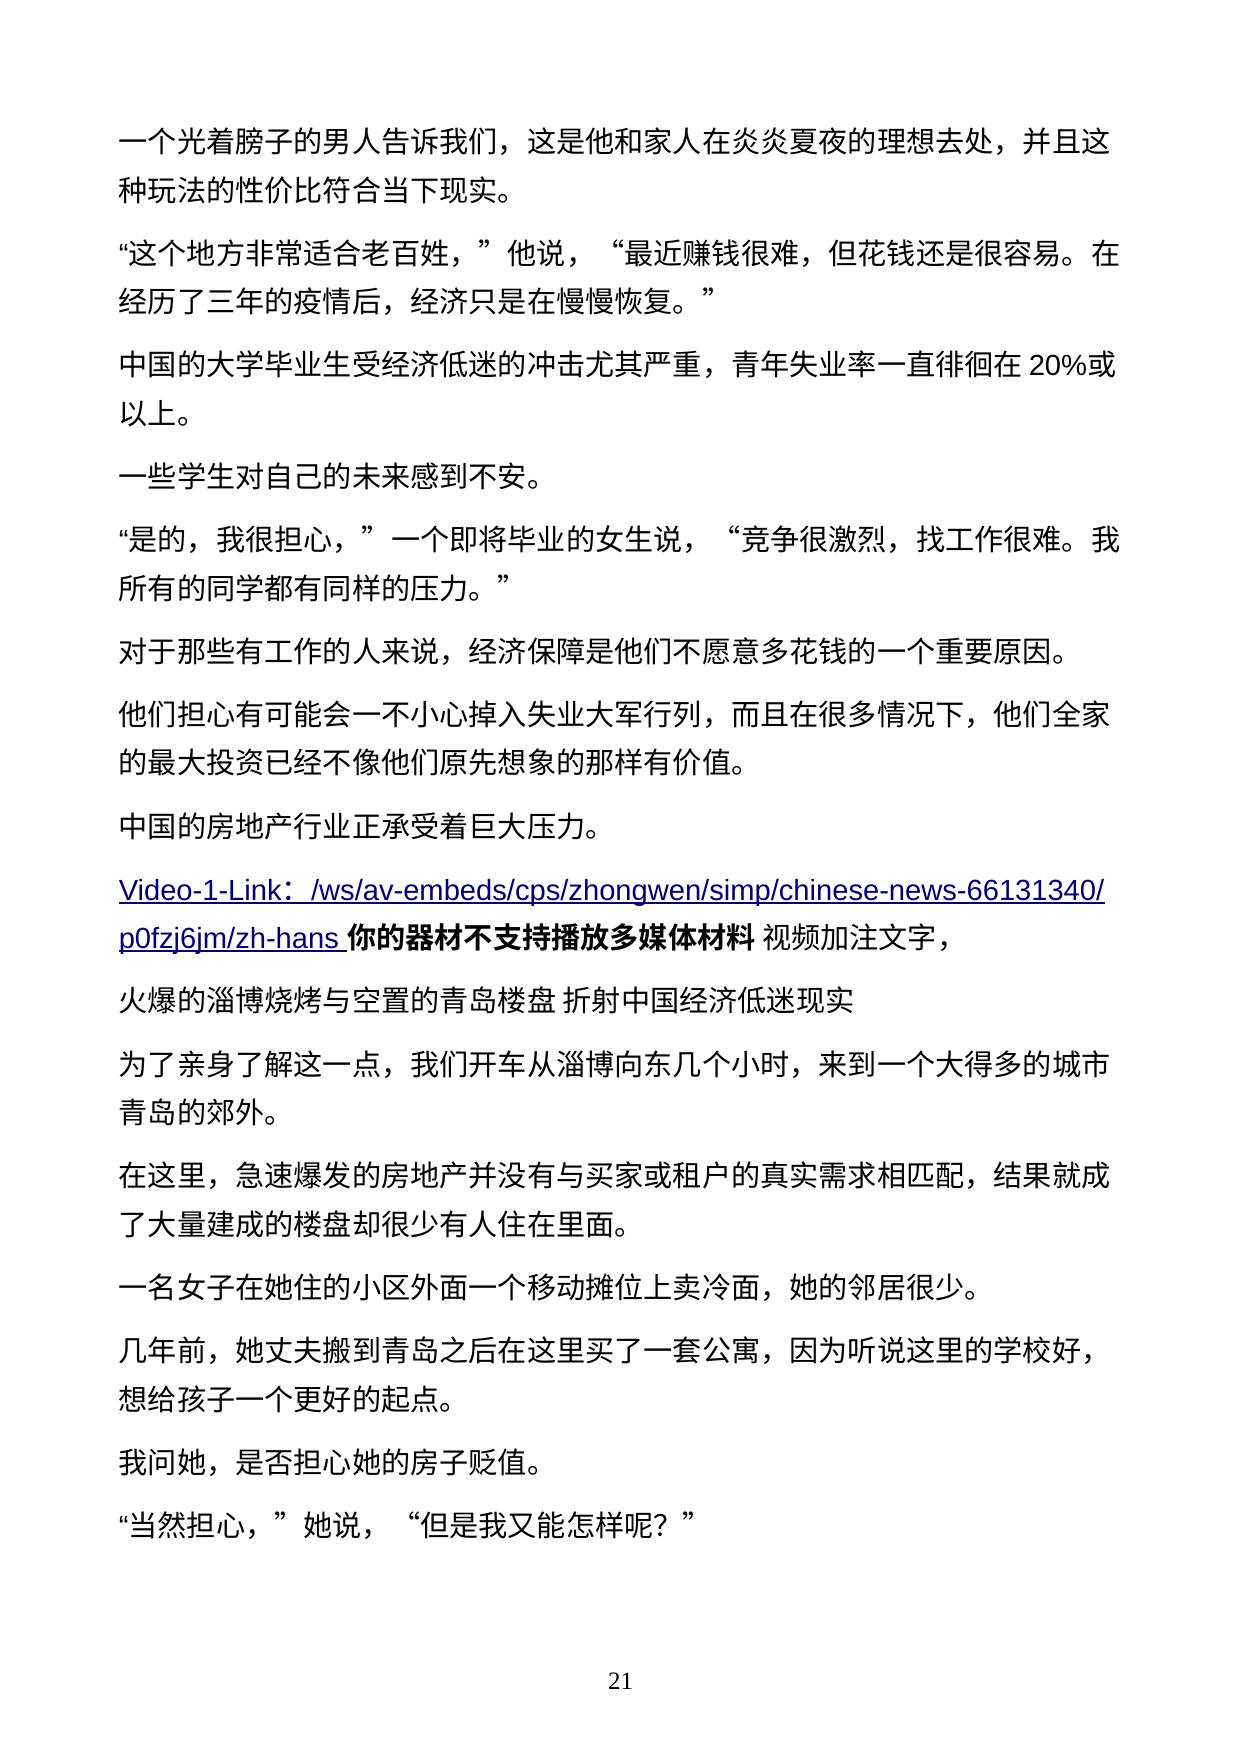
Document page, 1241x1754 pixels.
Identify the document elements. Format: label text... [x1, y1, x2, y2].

text 一名女子在她住的小区外面一个移动摊位上卖冷面，她的邻居很少。 [118, 1264, 1122, 1307]
text 在这里，急速爆发的房地产并没有与买家或租户的真实需求相匹配，结果就成了大量建成的楼盘却很少有人住在里面。 [118, 1153, 1122, 1243]
text 一些学生对自己的未来感到不安。 [118, 453, 1122, 496]
text 他们担心有可能会一不小心掉入失业大军行列，而且在很多情况下，他们全家的最大投资已经不像他们原先想象的那样有价值。 [118, 691, 1122, 782]
text Video-1-Link：/ws/av-embeds/cps/zhongwen/simp/chinese-news-66131340/p0fzj6jm/zh-hans 你的器材不支持播放多媒体材料 视频加注文字， [118, 866, 1122, 957]
text 一个光着膀子的男人告诉我们，这是他和家人在炎炎夏夜的理想去处，并且这种玩法的性价比符合当下现实。 [118, 118, 1122, 209]
text “这个地方非常适合老百姓，”他说，“最近赚钱很难，但花钱还是很容易。在经历了三年的疫情后，经济只是在慢慢恢复。” [118, 230, 1122, 321]
text “是的，我很担心，”一个即将毕业的女生说，“竞争很激烈，找工作很难。我所有的同学都有同样的压力。” [118, 517, 1122, 607]
text 中国的房地产行业正承受着巨大压力。 [118, 803, 1122, 845]
text 为了亲身了解这一点，我们开车从淄博向东几个小时，来到一个大得多的城市青岛的郊外。 [118, 1041, 1122, 1132]
text 对于那些有工作的人来说，经济保障是他们不愿意多花钱的一个重要原因。 [118, 628, 1122, 671]
text “当然担心，”她说，“但是我又能怎样呢？” [118, 1502, 1122, 1544]
text 我问她，是否担心她的房子贬值。 [118, 1439, 1122, 1481]
text 中国的大学毕业生受经济低迷的冲击尤其严重，青年失业率一直徘徊在20%或以上。 [118, 342, 1122, 433]
text 火爆的淄博烧烤与空置的青岛楼盘 折射中国经济低迷现实 [118, 978, 1122, 1020]
text 几年前，她丈夫搬到青岛之后在这里买了一套公寓，因为听说这里的学校好，想给孩子一个更好的起点。 [118, 1327, 1122, 1418]
